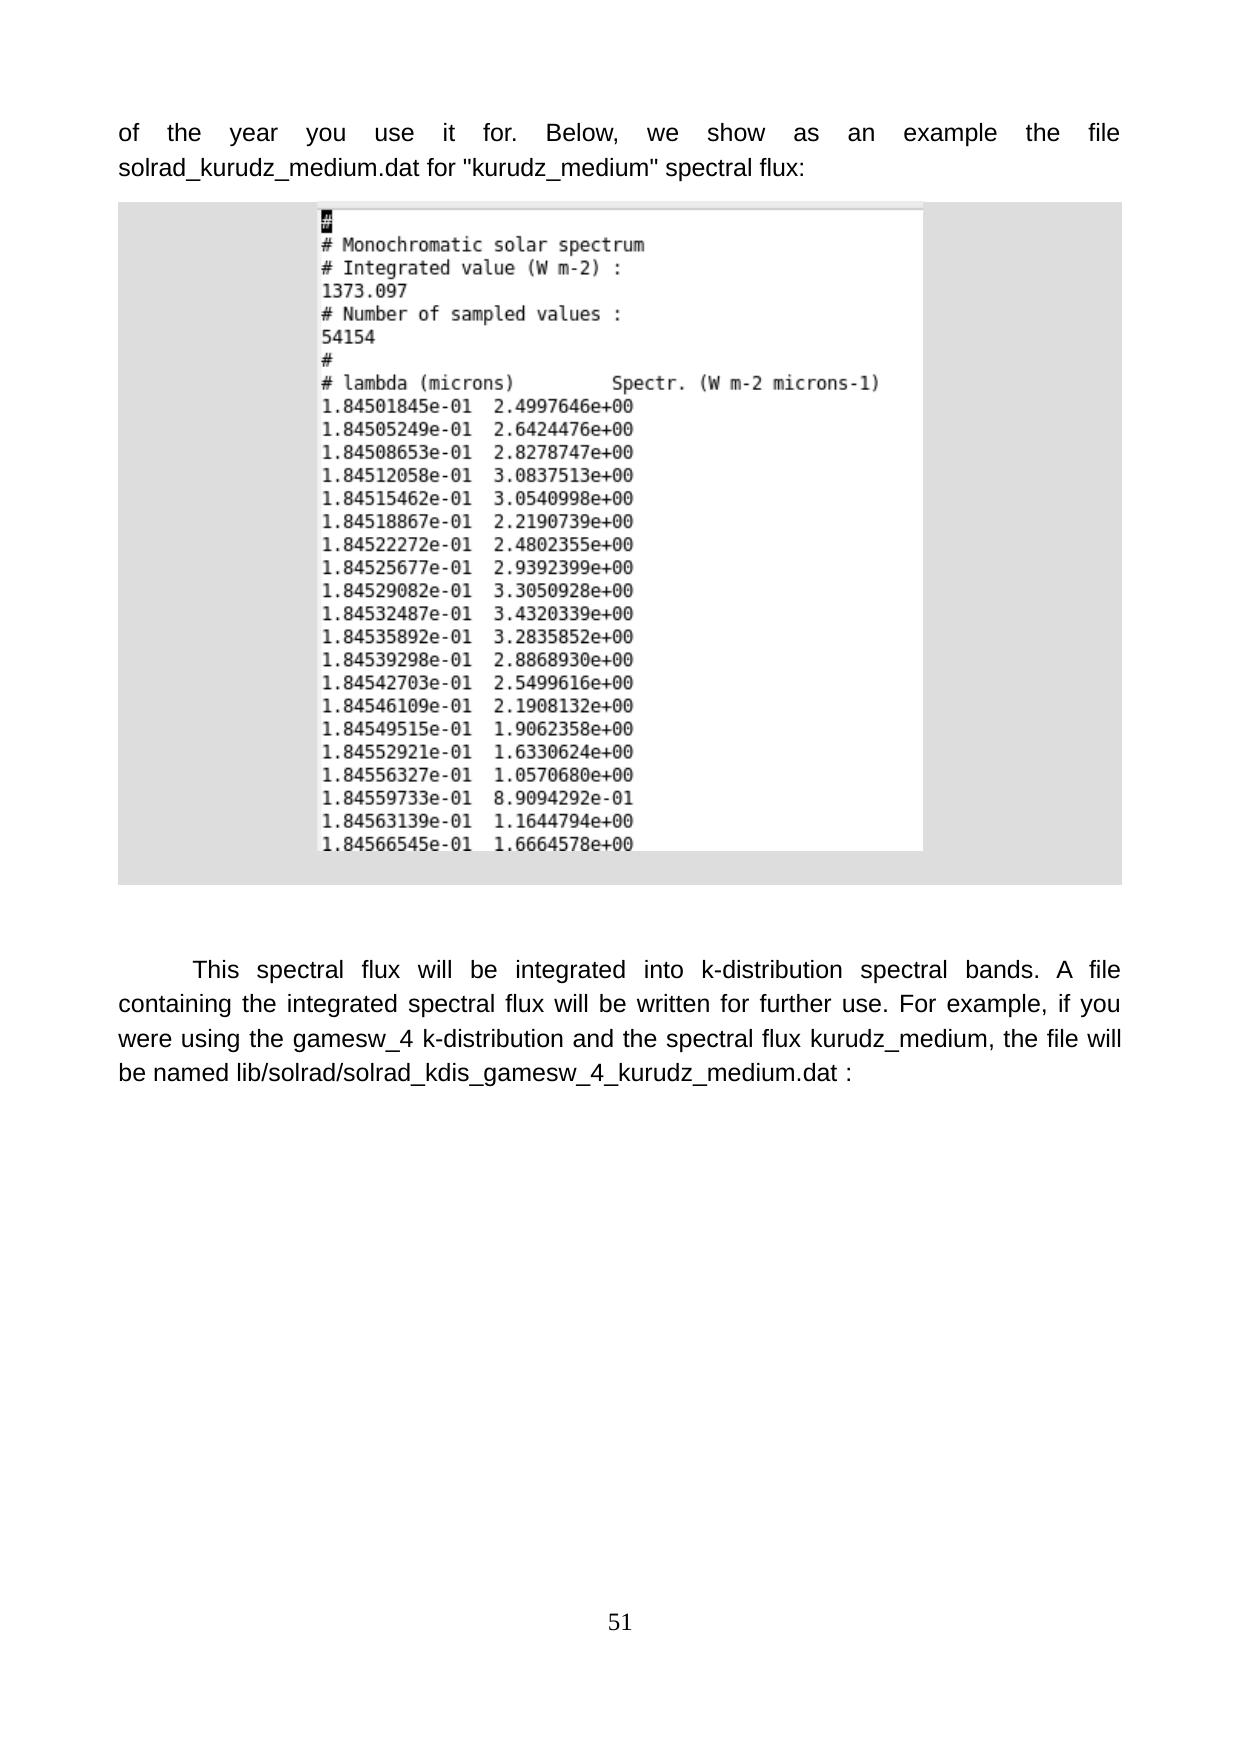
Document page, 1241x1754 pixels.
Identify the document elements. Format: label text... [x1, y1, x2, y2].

text This spectral flux will be integrated into k-distribution spectral bands. A file containing the integrated spectral flux will be written for further use. For example, if you were using the gamesw_4 k-distribution and the spectral flux kurudz_medium, the file will be named lib/solrad/solrad_kdis_gamesw_4_kurudz_medium.dat : [118, 954, 1122, 1087]
picture [317, 201, 924, 851]
text of the year you use it for. Below, we show as an example the file solrad_kurudz_medium.dat for "kurudz_medium" spectral flux: [118, 118, 1122, 181]
